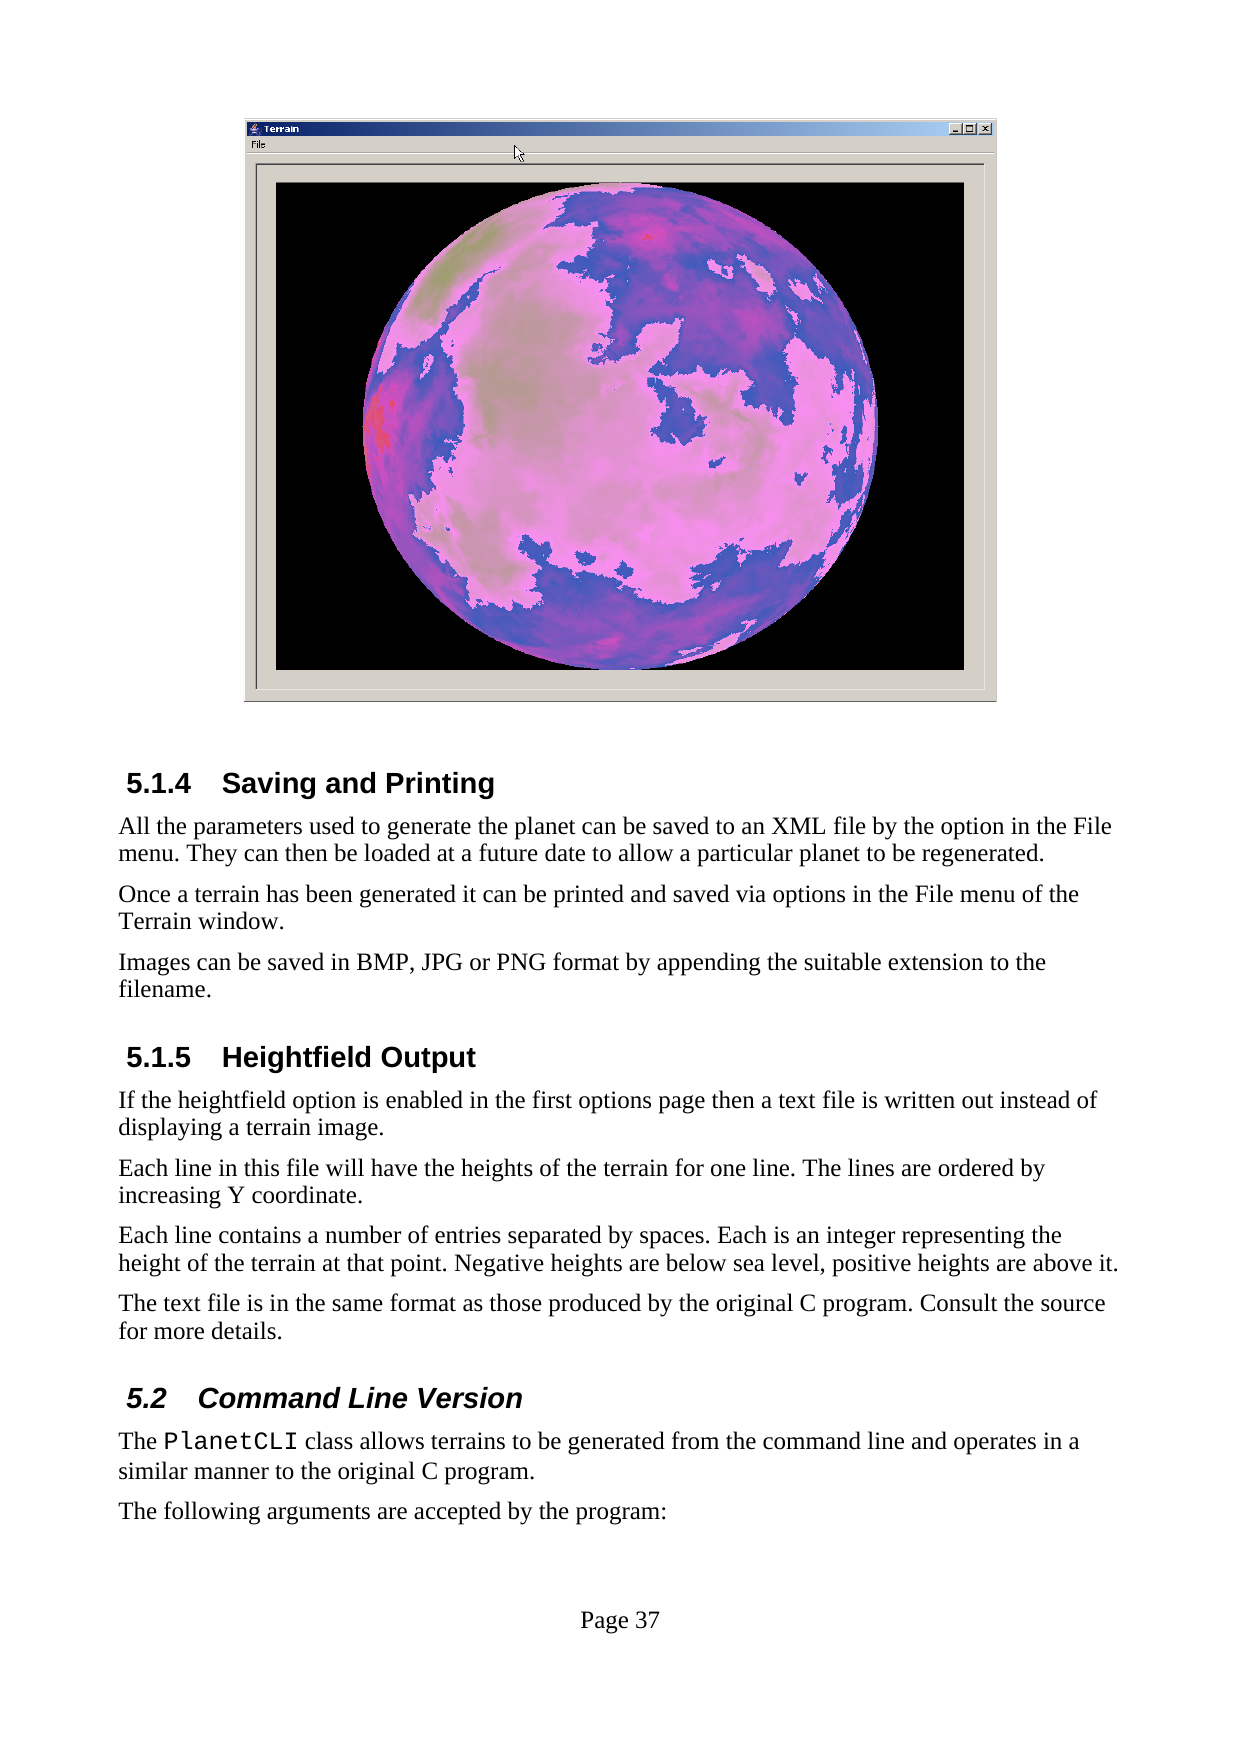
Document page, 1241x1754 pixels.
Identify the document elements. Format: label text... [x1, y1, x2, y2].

text The PlanetCLI class allows terrains to be generated from the command line and operates in a similar manner to the original C program. [118, 1427, 1122, 1485]
subtitle Command Line Version [118, 1382, 1122, 1415]
text Once a terrain has been generated it can be printed and saved via options in the File menu of the Terrain window. [118, 880, 1122, 935]
subtitle Saving and Printing [118, 767, 1122, 799]
text Images can be saved in BMP, JPG or PNG format by appending the suitable extension to the filename. [118, 948, 1122, 1003]
text Each line in this file will have the heights of the terrain for one line. The lines are ordered by increasing Y coordinate. [118, 1154, 1122, 1209]
text Each line contains a number of entries separated by spaces. Each is an integer representing the height of the terrain at that point. Negative heights are below sea level, positive heights are above it. [118, 1222, 1122, 1277]
text The text file is in the same format as those produced by the original C program. Consult the source for more details. [118, 1289, 1122, 1345]
text The following arguments are accepted by the program: [118, 1497, 1122, 1525]
text All the parameters used to generate the planet can be saved to an XML file by the option in the File menu. They can then be loaded at a future date to allow a particular planet to be regenerated. [118, 812, 1122, 867]
subtitle Heightfield Output [118, 1041, 1122, 1073]
picture [243, 118, 997, 702]
text If the heightfield option is enabled in the first options page then a text file is written out instead of displaying a terrain image. [118, 1086, 1122, 1141]
